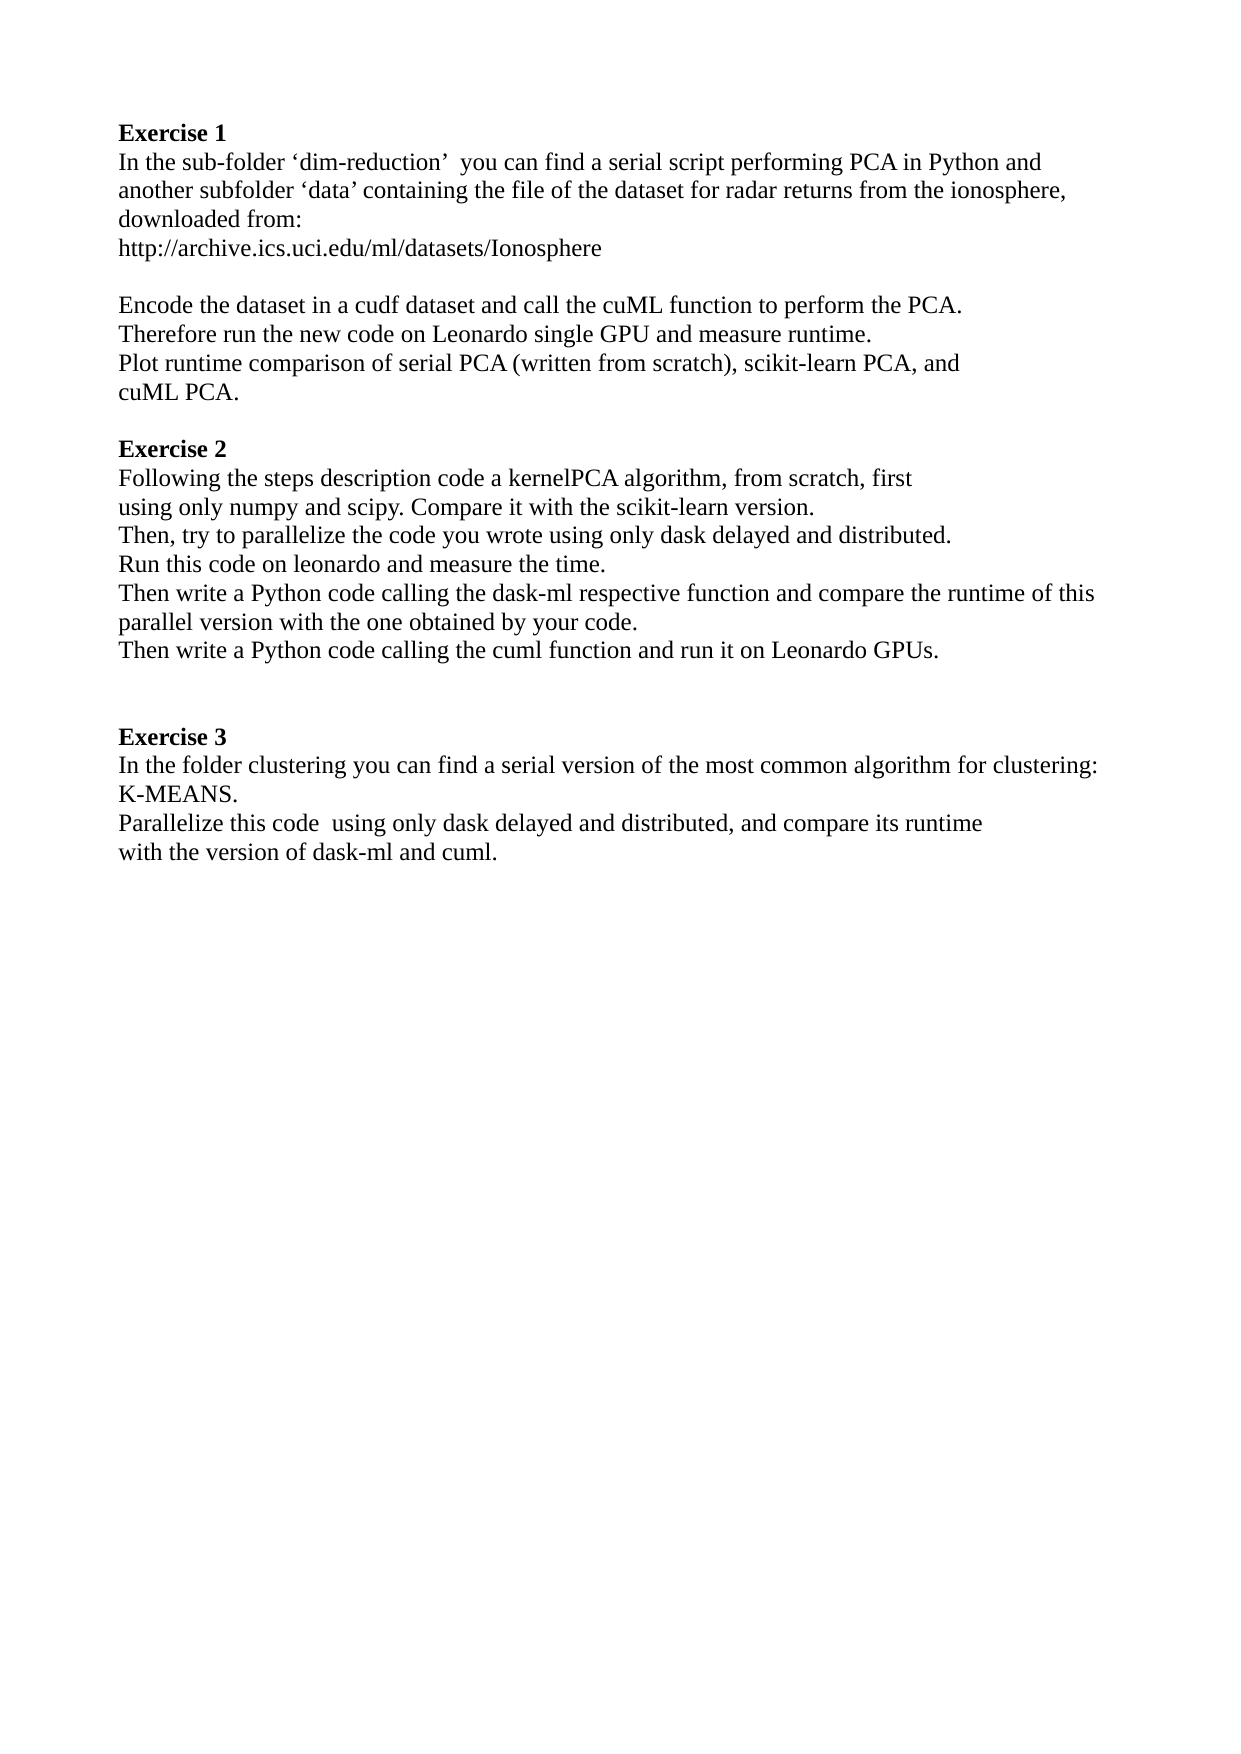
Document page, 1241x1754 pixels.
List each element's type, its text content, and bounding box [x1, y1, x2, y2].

text with the version of dask-ml and cuml. [118, 837, 1122, 866]
text Then write a Python code calling the cuml function and run it on Leonardo GPUs. [118, 636, 1122, 664]
text http://archive.ics.uci.edu/ml/datasets/Ionosphere [118, 233, 1122, 262]
text Then, try to parallelize the code you wrote using only dask delayed and distributed. [118, 521, 1122, 549]
text Exercise 3 [118, 722, 1122, 751]
text Then write a Python code calling the dask-ml respective function and compare the runtime of this parallel version with the one obtained by your code. [118, 578, 1122, 636]
text Following the steps description code a kernelPCA algorithm, from scratch, first [118, 463, 1122, 492]
text using only numpy and scipy. Compare it with the scikit-learn version. [118, 492, 1122, 521]
text Exercise 1 [118, 118, 1122, 147]
text In the folder clustering you can find a serial version of the most common algorithm for clustering: K-MEANS. [118, 751, 1122, 808]
text Exercise 2 [118, 434, 1122, 463]
text Parallelize this code using only dask delayed and distributed, and compare its runtime [118, 808, 1122, 837]
text downloaded from: [118, 204, 1122, 233]
text cuML PCA. [118, 377, 1122, 406]
text Run this code on leonardo and measure the time. [118, 549, 1122, 578]
text Plot runtime comparison of serial PCA (written from scratch), scikit-learn PCA, and [118, 348, 1122, 377]
text Encode the dataset in a cudf dataset and call the cuML function to perform the PCA. [118, 291, 1122, 319]
text Therefore run the new code on Leonardo single GPU and measure runtime. [118, 319, 1122, 348]
text In the sub-folder ‘dim-reduction’ you can find a serial script performing PCA in Python and another subfolder ‘data’ containing the file of the dataset for radar returns from the ionosphere, [118, 147, 1122, 204]
